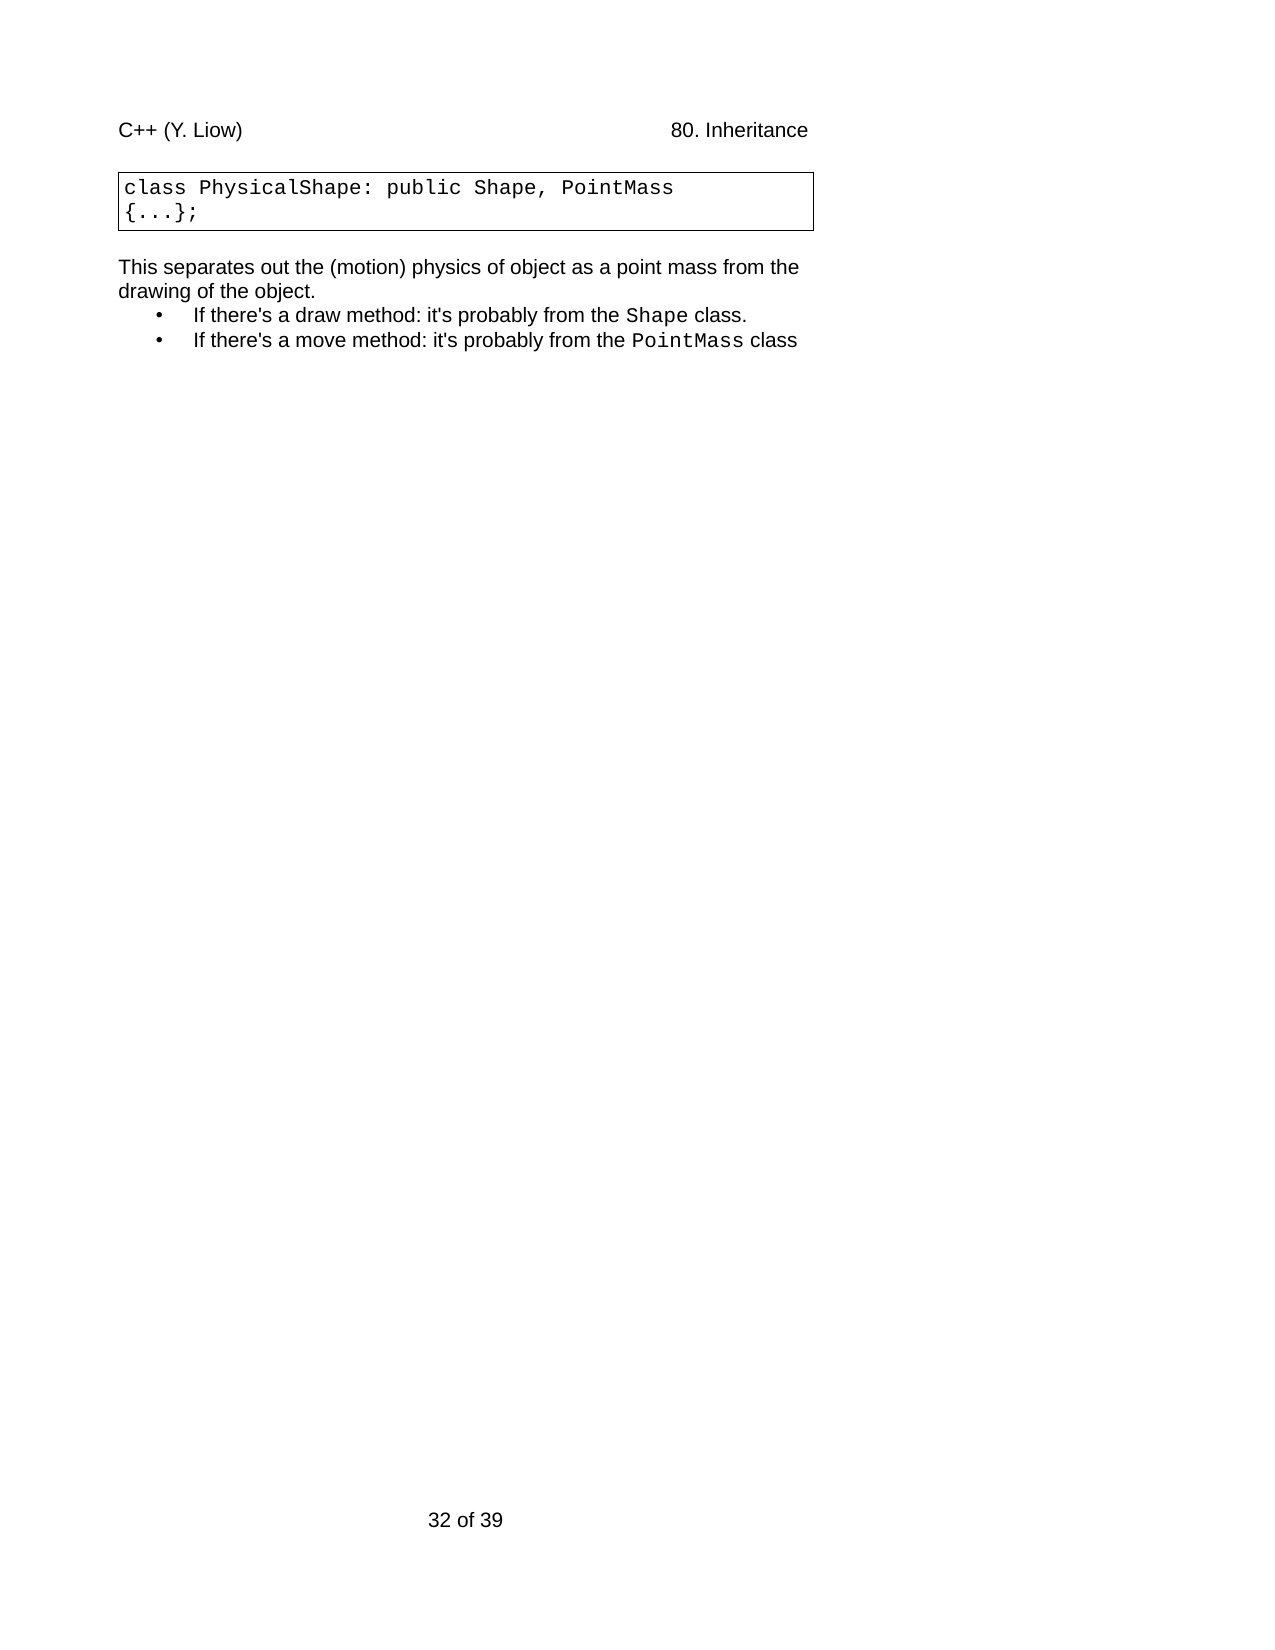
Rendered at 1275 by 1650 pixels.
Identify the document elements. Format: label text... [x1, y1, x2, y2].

table_header class PhysicalShape: public Shape, PointMass {...}; [119, 173, 813, 230]
list If there's a move method: it's probably from the PointMass class [156, 328, 813, 354]
text This separates out the (motion) physics of object as a point mass from the drawing of the object. [118, 254, 813, 302]
list If there's a draw method: it's probably from the Shape class. [156, 302, 813, 328]
